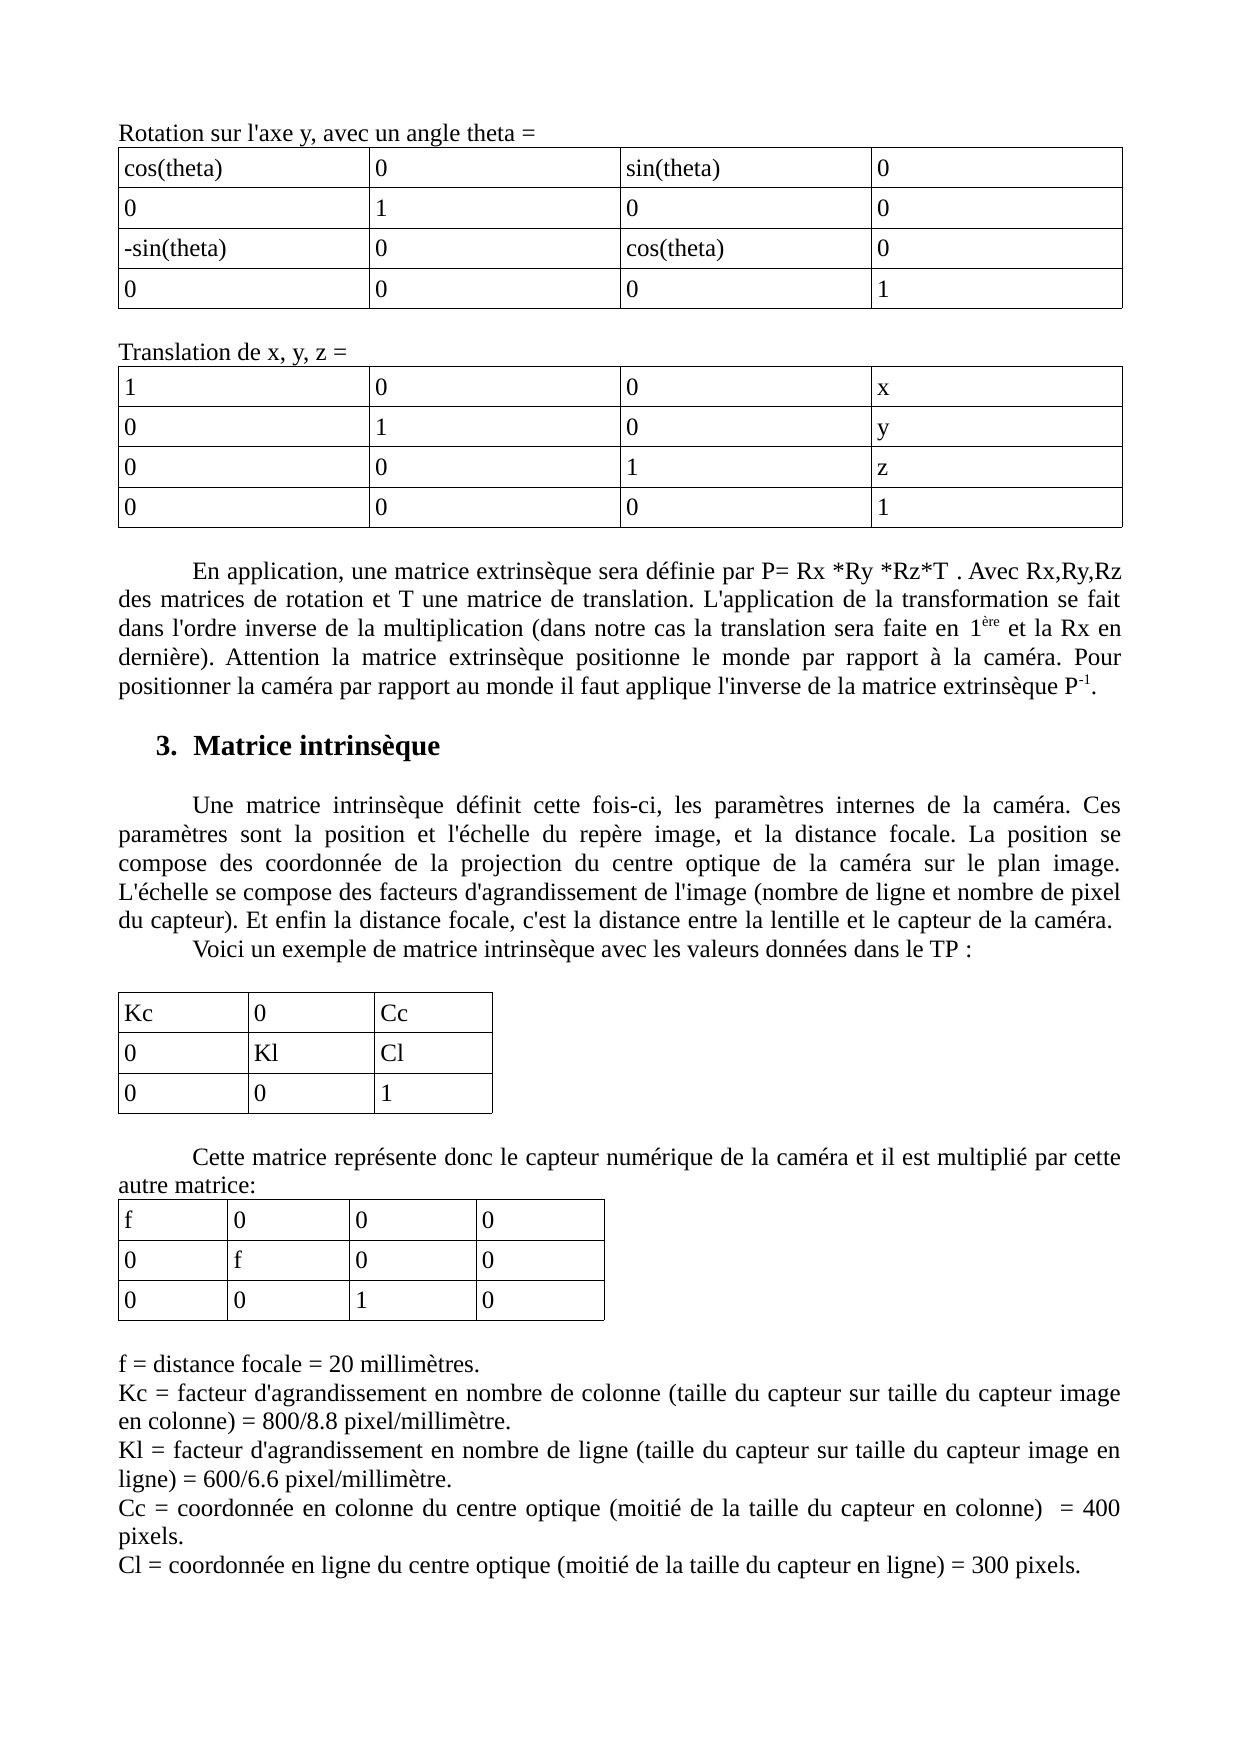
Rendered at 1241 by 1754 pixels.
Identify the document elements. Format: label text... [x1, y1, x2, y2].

table_cell 0 [370, 269, 620, 308]
text Une matrice intrinsèque définit cette fois-ci, les paramètres internes de la caméra. Ces paramètres sont la position et l'échelle du repère image, et la distance focale. La position se compose des coordonnée de la projection du centre optique de la caméra sur le plan image. L'échelle se compose des facteurs d'agrandissement de l'image (nombre de ligne et nombre de pixel du capteur). Et enfin la distance focale, c'est la distance entre la lentille et le capteur de la caméra. Voici un exemple de matrice intrinsèque avec les valeurs données dans le TP : [118, 791, 1122, 963]
table_cell 1 [872, 488, 1122, 527]
table_cell 0 [119, 447, 369, 487]
table_cell 0 [621, 407, 871, 446]
table_cell 1 [621, 447, 871, 487]
table_cell 0 [249, 1074, 374, 1113]
table_cell 0 [621, 269, 871, 308]
text En application, une matrice extrinsèque sera définie par P= Rx *Ry *Rz*T . Avec Rx,Ry,Rz des matrices de rotation et T une matrice de translation. L'application de la transformation se fait dans l'ordre inverse de la multiplication (dans notre cas la translation sera faite en 1ère et la Rx en dernière). Attention la matrice extrinsèque positionne le monde par rapport à la caméra. Pour positionner la caméra par rapport au monde il faut applique l'inverse de la matrice extrinsèque P-1. [118, 556, 1122, 699]
table_header 0 [228, 1200, 349, 1239]
table_cell 0 [119, 1033, 248, 1072]
table_cell 0 [621, 488, 871, 527]
table_cell 0 [119, 407, 369, 446]
table_cell 0 [872, 229, 1122, 268]
table_cell f [228, 1241, 349, 1280]
table_header 0 [370, 148, 620, 187]
text Cette matrice représente donc le capteur numérique de la caméra et il est multiplié par cette autre matrice: [118, 1142, 1122, 1199]
table_header 0 [249, 993, 374, 1032]
table_cell 0 [477, 1241, 604, 1280]
table_header 1 [119, 367, 369, 406]
text Rotation sur l'axe y, avec un angle theta = [118, 118, 1122, 147]
text Kc = facteur d'agrandissement en nombre de colonne (taille du capteur sur taille du capteur image en colonne) = 800/8.8 pixel/millimètre. [118, 1378, 1122, 1435]
table_header f [119, 1200, 227, 1239]
list Matrice intrinsèque [156, 728, 1122, 762]
table_cell cos(theta) [621, 229, 871, 268]
table_cell -sin(theta) [119, 229, 369, 268]
text Kl = facteur d'agrandissement en nombre de ligne (taille du capteur sur taille du capteur image en ligne) = 600/6.6 pixel/millimètre. [118, 1435, 1122, 1493]
table_header 0 [370, 367, 620, 406]
text Cl = coordonnée en ligne du centre optique (moitié de la taille du capteur en ligne) = 300 pixels. [118, 1550, 1122, 1579]
table_cell 0 [350, 1241, 476, 1280]
table_cell 0 [119, 188, 369, 227]
table_cell 1 [370, 188, 620, 227]
table_header 0 [621, 367, 871, 406]
table_header 0 [350, 1200, 476, 1239]
table_header Cc [375, 993, 492, 1032]
table_cell y [872, 407, 1122, 446]
table_header 0 [872, 148, 1122, 187]
table_cell 0 [872, 188, 1122, 227]
table_cell 1 [370, 407, 620, 446]
table_cell 0 [119, 488, 369, 527]
table_cell 1 [350, 1281, 476, 1320]
table_header x [872, 367, 1122, 406]
text Translation de x, y, z = [118, 337, 1122, 366]
text Cc = coordonnée en colonne du centre optique (moitié de la taille du capteur en colonne) = 400 pixels. [118, 1493, 1122, 1550]
table_header 0 [477, 1200, 604, 1239]
table_header cos(theta) [119, 148, 369, 187]
table_cell 0 [370, 488, 620, 527]
table_cell 0 [477, 1281, 604, 1320]
table_header sin(theta) [621, 148, 871, 187]
table_cell 0 [621, 188, 871, 227]
table_cell 0 [119, 1281, 227, 1320]
table_cell Cl [375, 1033, 492, 1072]
table_cell 0 [228, 1281, 349, 1320]
table_cell Kl [249, 1033, 374, 1072]
table_header Kc [119, 993, 248, 1032]
table_cell 1 [375, 1074, 492, 1113]
table_cell 0 [370, 229, 620, 268]
table_cell 0 [370, 447, 620, 487]
text f = distance focale = 20 millimètres. [118, 1349, 1122, 1378]
table_cell z [872, 447, 1122, 487]
table_cell 0 [119, 1074, 248, 1113]
table_cell 1 [872, 269, 1122, 308]
table_cell 0 [119, 269, 369, 308]
table_cell 0 [119, 1241, 227, 1280]
